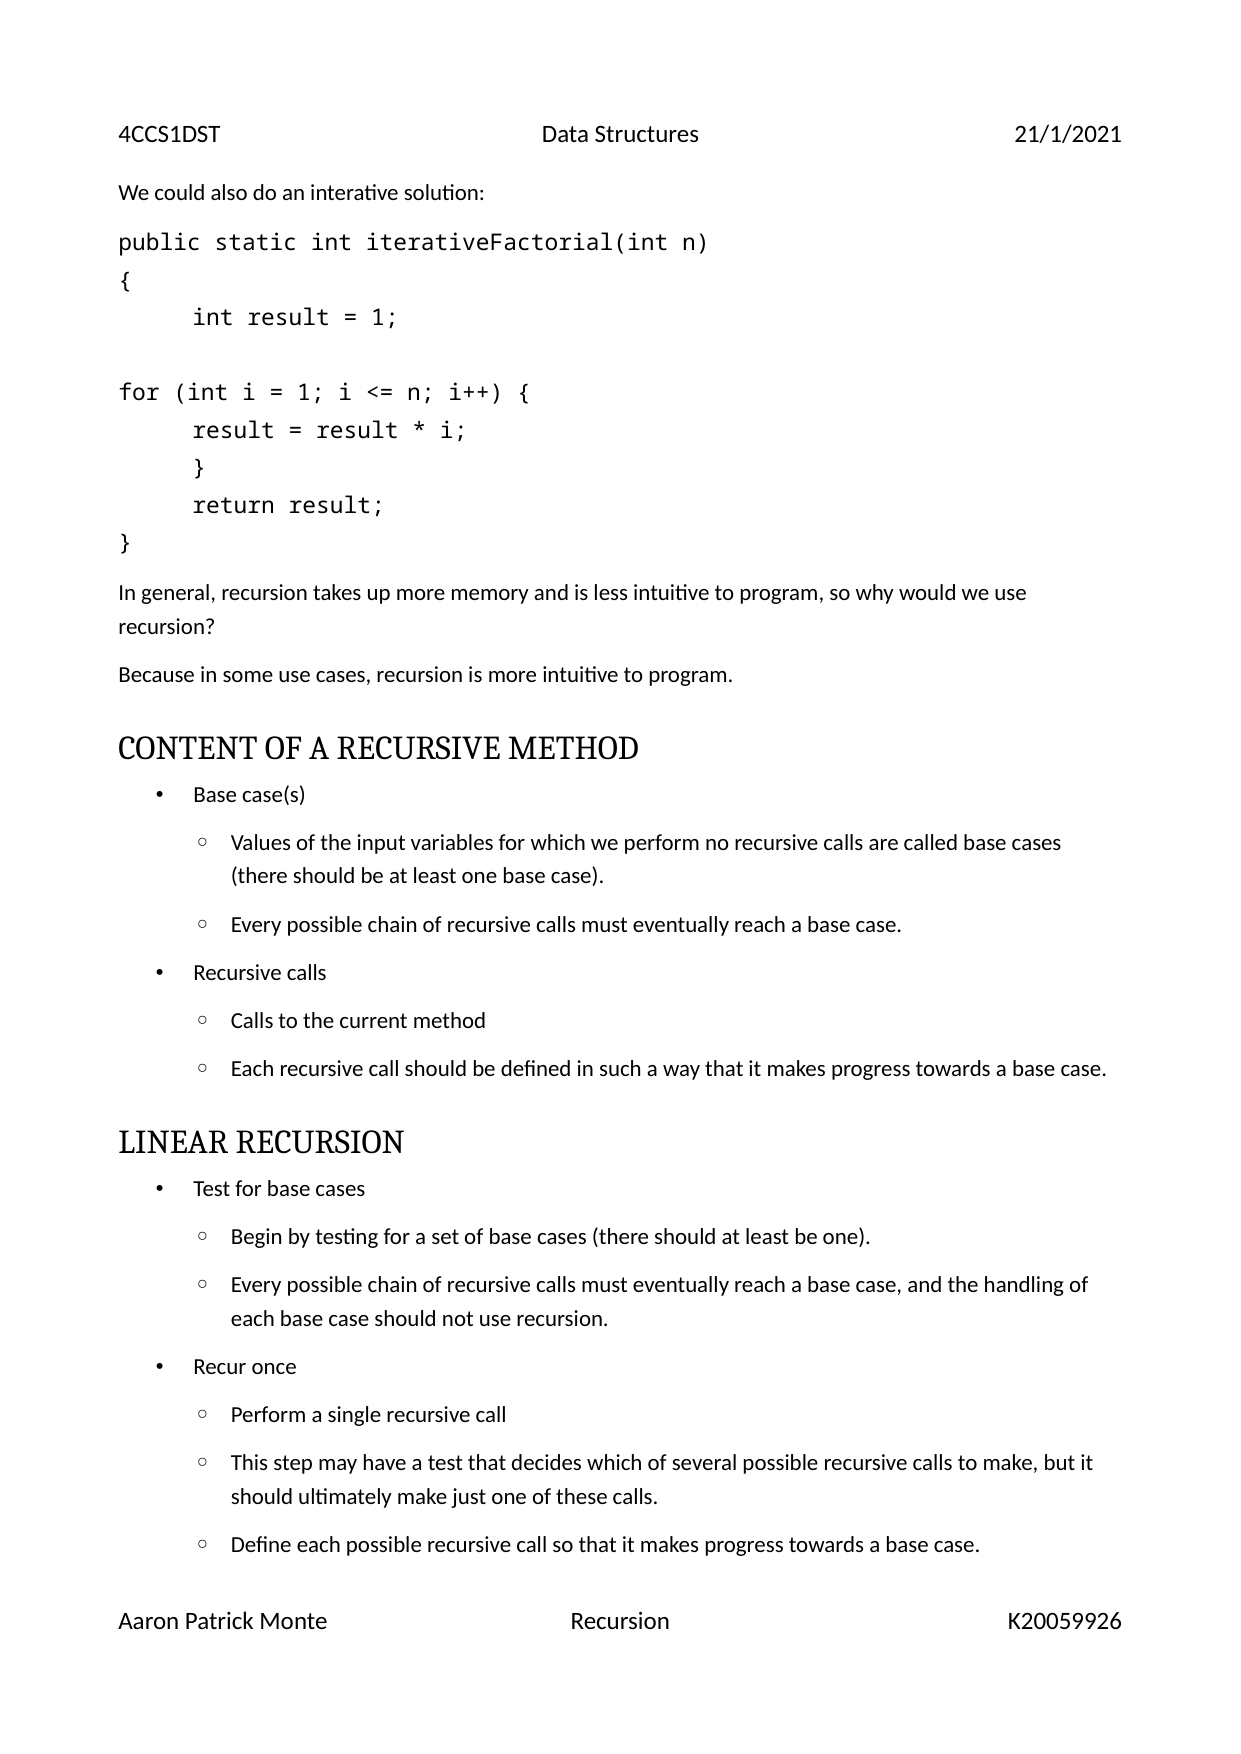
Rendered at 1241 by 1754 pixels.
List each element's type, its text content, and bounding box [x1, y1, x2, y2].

list Begin by testing for a set of base cases (there should at least be one). [193, 1222, 1122, 1250]
list Recur once [156, 1352, 1122, 1380]
list Each recursive call should be defined in such a way that it makes progress towards a base case. [193, 1054, 1122, 1082]
list Perform a single recursive call [193, 1400, 1122, 1428]
list Define each possible recursive call so that it makes progress towards a base case. [193, 1530, 1122, 1558]
list This step may have a test that decides which of several possible recursive calls to make, but it should ultimately make just one of these calls. [193, 1448, 1122, 1510]
list Calls to the current method [193, 1006, 1122, 1034]
subtitle Content of a recursive method [118, 729, 1122, 767]
text public static int iterativeFactorial(int n) { int result = 1; for (int i = 1; i <= n; i++) { result = result * i; } return result; } [118, 226, 1122, 557]
subtitle Linear recursion [118, 1123, 1122, 1162]
list Base case(s) [156, 780, 1122, 808]
list Test for base cases [156, 1174, 1122, 1202]
list Values of the input variables for which we perform no recursive calls are called base cases (there should be at least one base case). [193, 828, 1122, 890]
text In general, recursion takes up more memory and is less intuitive to program, so why would we use recursion? [118, 578, 1122, 640]
text Because in some use cases, recursion is more intuitive to program. [118, 660, 1122, 688]
list Every possible chain of recursive calls must eventually reach a base case, and the handling of each base case should not use recursion. [193, 1270, 1122, 1332]
list Recursive calls [156, 958, 1122, 986]
list Every possible chain of recursive calls must eventually reach a base case. [193, 910, 1122, 938]
text We could also do an interative solution: [118, 178, 1122, 206]
